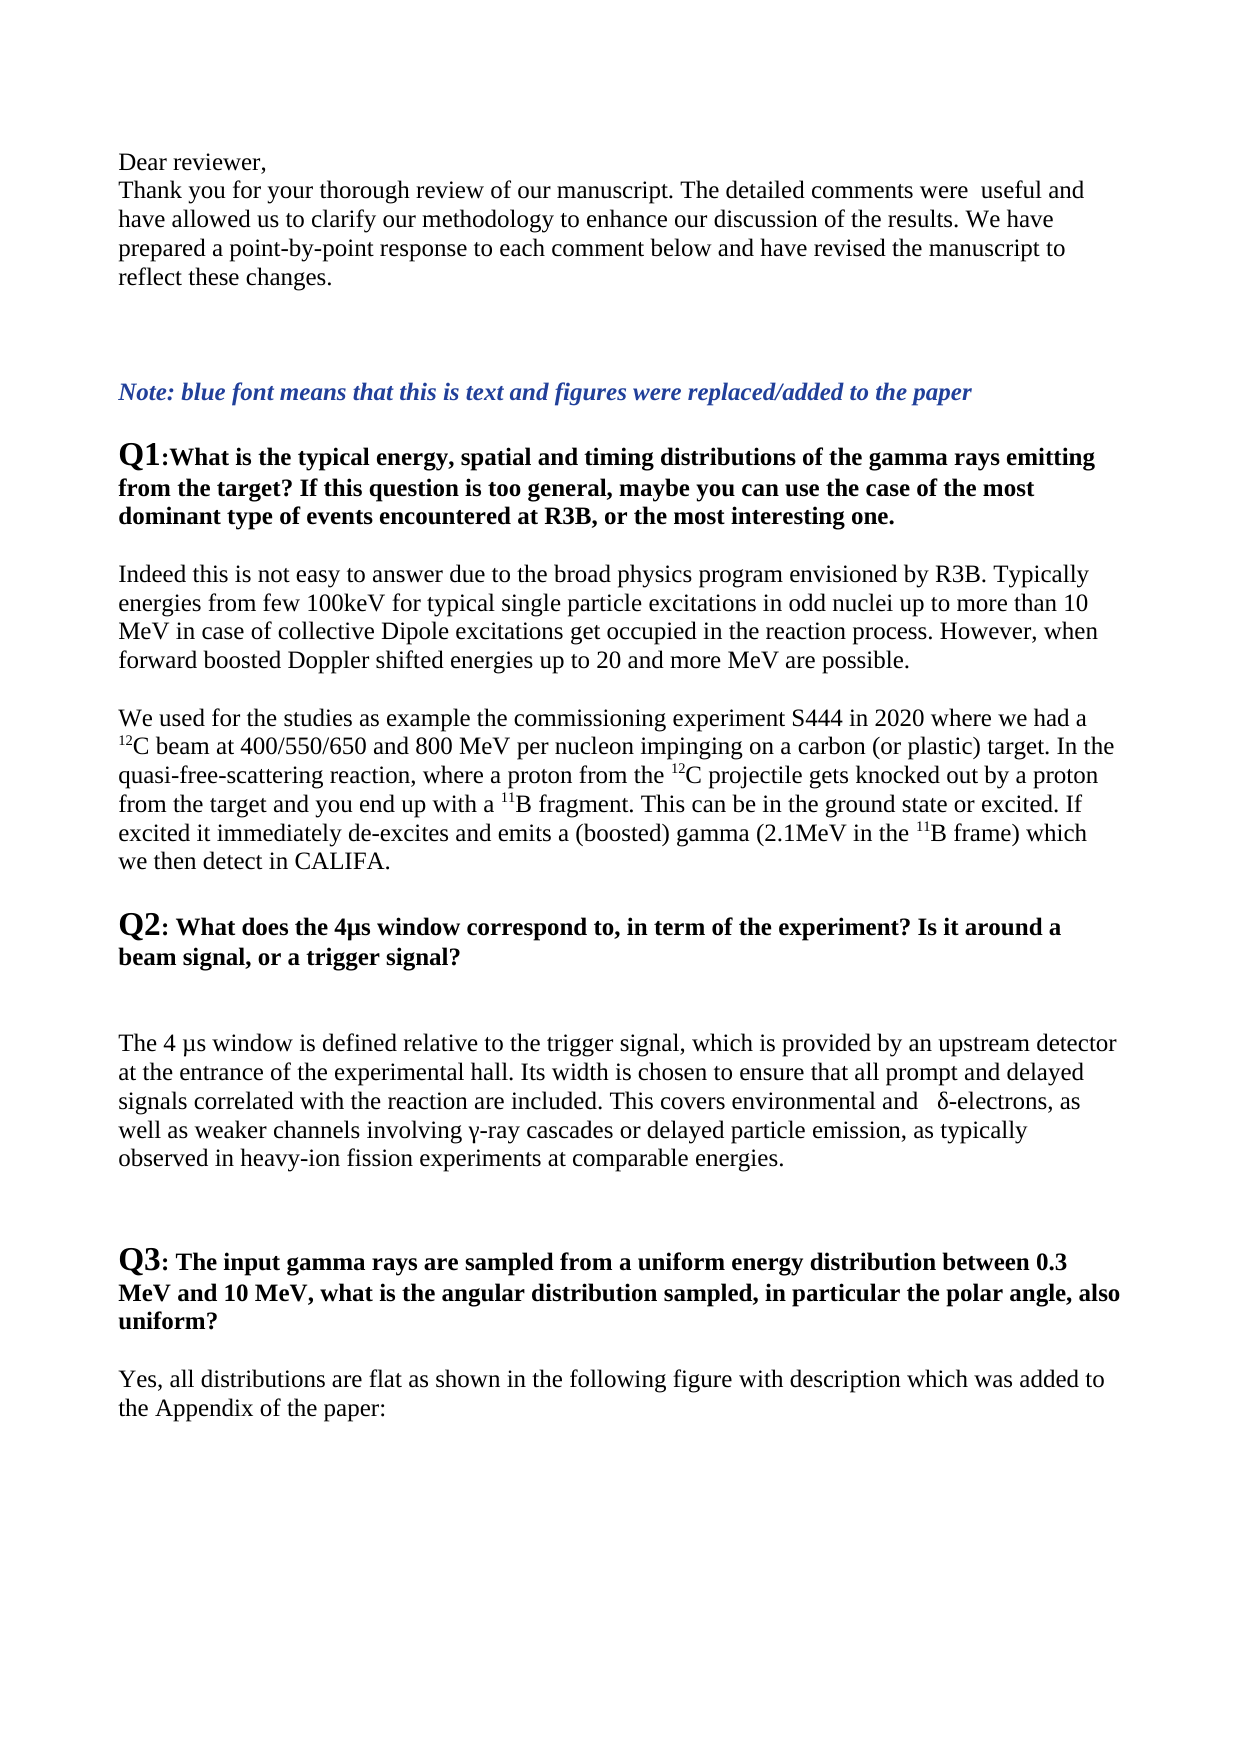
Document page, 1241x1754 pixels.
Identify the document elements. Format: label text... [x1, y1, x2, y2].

text Q1:What is the typical energy, spatial and timing distributions of the gamma rays emitting from the target? If this question is too general, maybe you can use the case of the most dominant type of events encountered at R3B, or the most interesting one. [118, 434, 1122, 530]
text Yes, all distributions are flat as shown in the following figure with description which was added to the Appendix of the paper: [118, 1364, 1122, 1421]
text Q2: What does the 4μs window correspond to, in term of the experiment? Is it around a beam signal, or a trigger signal? [118, 904, 1122, 971]
text Dear reviewer, [118, 147, 1122, 176]
text Note: blue font means that this is text and figures were replaced/added to the paper [118, 377, 1122, 406]
text Q3: The input gamma rays are sampled from a uniform energy distribution between 0.3 MeV and 10 MeV, what is the angular distribution sampled, in particular the polar angle, also uniform? [118, 1239, 1122, 1335]
text Indeed this is not easy to answer due to the broad physics program envisioned by R3B. Typically energies from few 100keV for typical single particle excitations in odd nuclei up to more than 10 MeV in case of collective Dipole excitations get occupied in the reaction process. However, when forward boosted Doppler shifted energies up to 20 and more MeV are possible. [118, 559, 1122, 674]
text We used for the studies as example the commissioning experiment S444 in 2020 where we had a 12C beam at 400/550/650 and 800 MeV per nucleon impinging on a carbon (or plastic) target. In the quasi-free-scattering reaction, where a proton from the 12C projectile gets knocked out by a proton from the target and you end up with a 11B fragment. This can be in the ground state or excited. If excited it immediately de-excites and emits a (boosted) gamma (2.1MeV in the 11B frame) which we then detect in CALIFA. [118, 703, 1122, 875]
text Thank you for your thorough review of our manuscript. The detailed comments were useful and have allowed us to clarify our methodology to enhance our discussion of the results. We have prepared a point-by-point response to each comment below and have revised the manuscript to reflect these changes. [118, 176, 1122, 291]
text The 4 µs window is defined relative to the trigger signal, which is provided by an upstream detector at the entrance of the experimental hall. Its width is chosen to ensure that all prompt and delayed signals correlated with the reaction are included. This covers environmental and δ-electrons, as well as weaker channels involving γ-ray cascades or delayed particle emission, as typically observed in heavy-ion fission experiments at comparable energies. [118, 1028, 1122, 1172]
